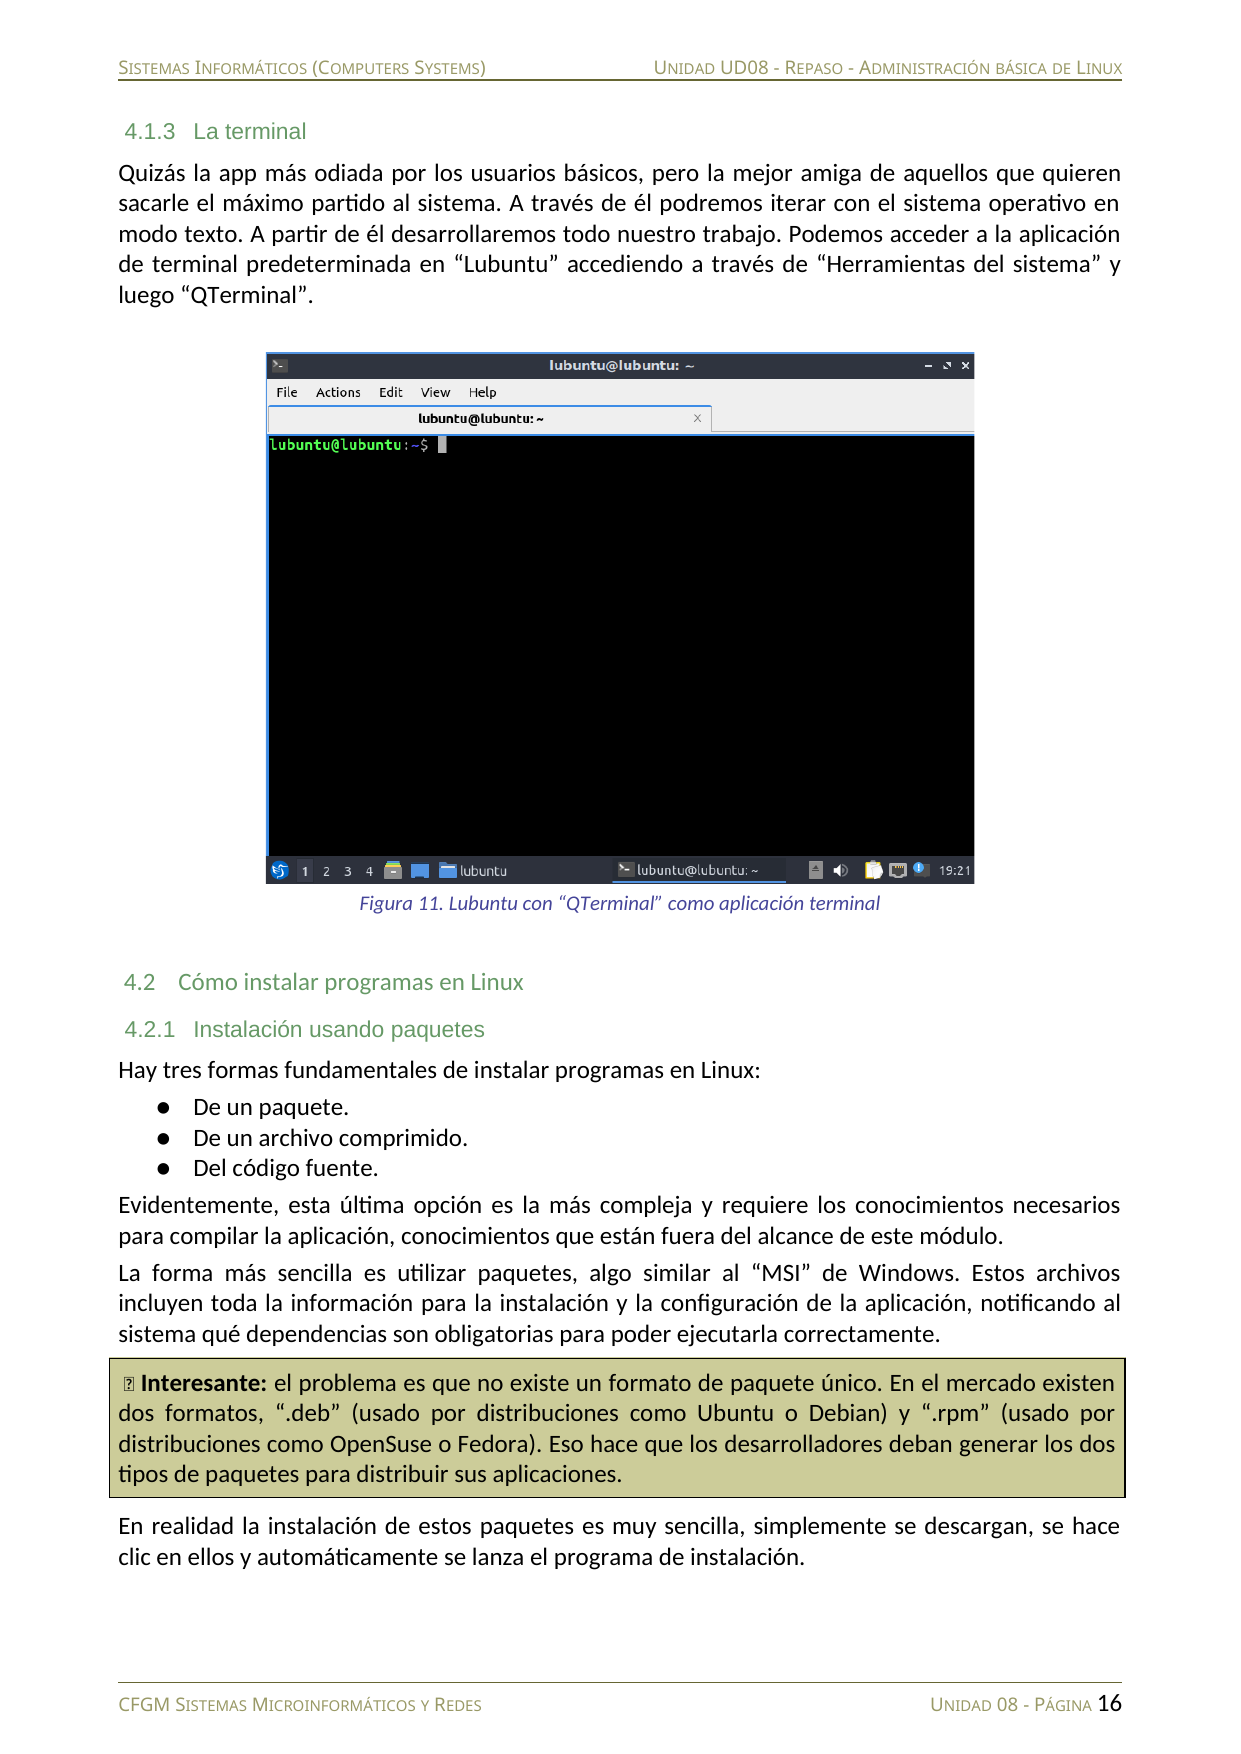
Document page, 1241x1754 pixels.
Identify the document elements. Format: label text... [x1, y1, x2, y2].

text La forma más sencilla es utilizar paquetes, algo similar al “MSI” de Windows. Estos archivos incluyen toda la información para la instalación y la configuración de la aplicación, notificando al sistema qué dependencias son obligatorias para poder ejecutarla correctamente. [118, 1257, 1122, 1349]
subtitle Instalación usando paquetes [118, 1016, 1122, 1042]
text Hay tres formas fundamentales de instalar programas en Linux: [118, 1054, 1122, 1085]
text Evidentemente, esta última opción es la más compleja y requiere los conocimientos necesarios para compilar la aplicación, conocimientos que están fuera del alcance de este módulo. [118, 1189, 1122, 1251]
list De un paquete. [156, 1092, 1122, 1122]
list Del código fuente. [156, 1153, 1122, 1183]
text Figura 11. Lubuntu con “QTerminal” como aplicación terminal [118, 890, 1122, 916]
subtitle La terminal [118, 118, 1122, 144]
text Quizás la app más odiada por los usuarios básicos, pero la mejor amiga de aquellos que quieren sacarle el máximo partido al sistema. A través de él podremos iterar con el sistema operativo en modo texto. A partir de él desarrollaremos todo nuestro trabajo. Podemos acceder a la aplicación de terminal predeterminada en “Lubuntu” accediendo a través de “Herramientas del sistema” y luego “QTerminal”. [118, 157, 1122, 309]
subtitle Cómo instalar programas en Linux [118, 966, 1122, 997]
picture [265, 352, 975, 884]
text En realidad la instalación de estos paquetes es muy sencilla, simplemente se descargan, se hace clic en ellos y automáticamente se lanza el programa de instalación. [118, 1510, 1122, 1571]
text 💬 Interesante: el problema es que no existe un formato de paquete único. En el mercado existen dos formatos, “.deb” (usado por distribuciones como Ubuntu o Debian) y “.rpm” (usado por distribuciones como OpenSuse o Fedora). Eso hace que los desarrolladores deban generar los dos tipos de paquetes para distribuir sus aplicaciones. [110, 1359, 1124, 1497]
list De un archivo comprimido. [156, 1122, 1122, 1153]
